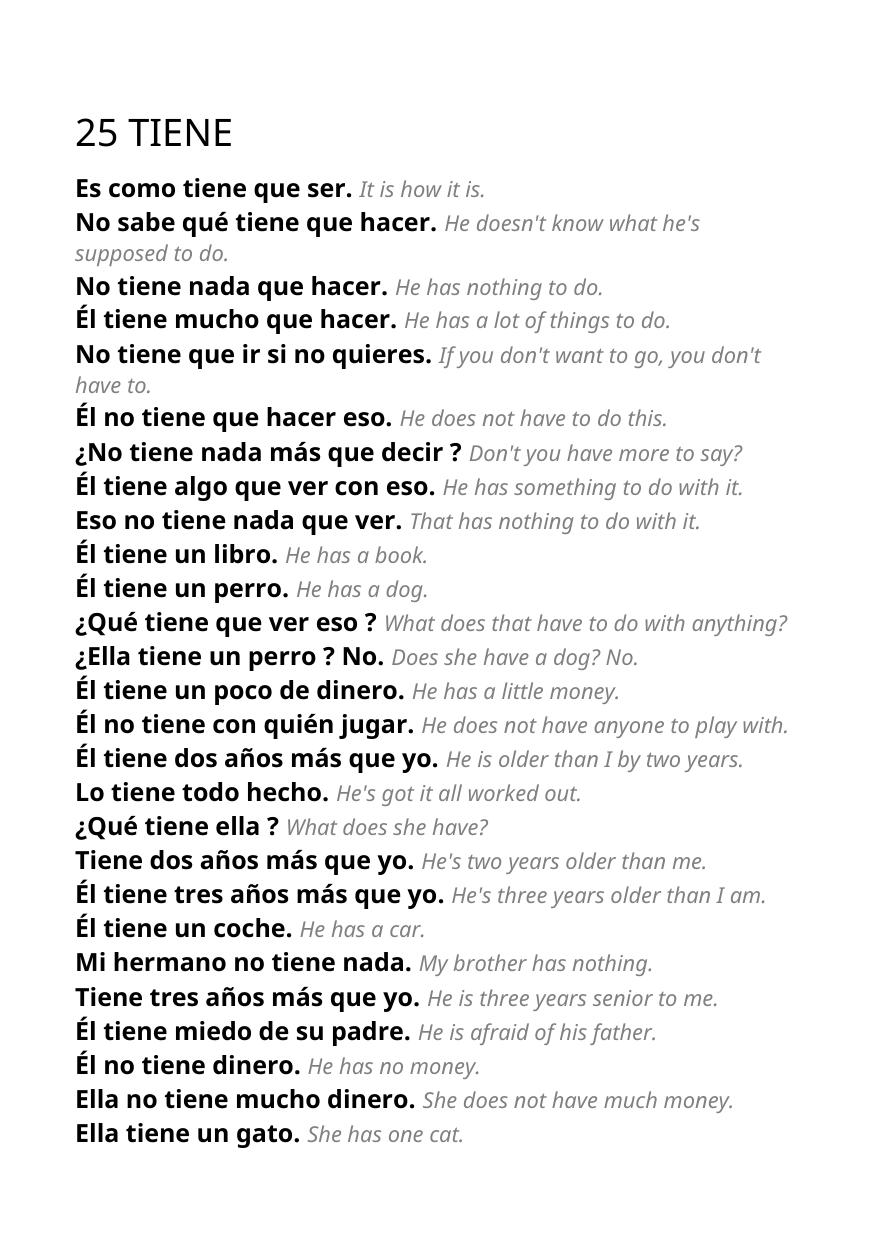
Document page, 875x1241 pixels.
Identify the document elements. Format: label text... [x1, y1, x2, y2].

text No sabe qué tiene que hacer. He doesn't know what he's supposed to do. [75, 204, 799, 268]
text Él tiene tres años más que yo. He's three years older than I am. [75, 877, 799, 911]
text Él tiene miedo de su padre. He is afraid of his father. [75, 1013, 799, 1047]
text ¿Ella tiene un perro ? No. Does she have a dog? No. [75, 638, 799, 673]
text Ella no tiene mucho dinero. She does not have much money. [75, 1081, 799, 1115]
text Él tiene un coche. He has a car. [75, 911, 799, 945]
text Tiene dos años más que yo. He's two years older than me. [75, 843, 799, 877]
text No tiene que ir si no quieres. If you don't want to go, you don't have to. [75, 336, 799, 400]
text Tiene tres años más que yo. He is three years senior to me. [75, 979, 799, 1013]
text Él no tiene dinero. He has no money. [75, 1047, 799, 1081]
text Él tiene dos años más que yo. He is older than I by two years. [75, 741, 799, 775]
text ¿No tiene nada más que decir ? Don't you have more to say? [75, 434, 799, 468]
text Es como tiene que ser. It is how it is. [75, 170, 799, 204]
subtitle 25 TIENE [75, 106, 799, 158]
text Él tiene mucho que hacer. He has a lot of things to do. [75, 302, 799, 336]
text Él tiene un poco de dinero. He has a little money. [75, 673, 799, 707]
text Él tiene un perro. He has a dog. [75, 570, 799, 604]
text Él tiene un libro. He has a book. [75, 536, 799, 570]
text Eso no tiene nada que ver. That has nothing to do with it. [75, 502, 799, 536]
text Él no tiene con quién jugar. He does not have anyone to play with. [75, 707, 799, 741]
text Lo tiene todo hecho. He's got it all worked out. [75, 775, 799, 809]
text Mi hermano no tiene nada. My brother has nothing. [75, 945, 799, 979]
text Él tiene algo que ver con eso. He has something to do with it. [75, 468, 799, 502]
text ¿Qué tiene ella ? What does she have? [75, 809, 799, 843]
text ¿Qué tiene que ver eso ? What does that have to do with anything? [75, 604, 799, 638]
text Ella tiene un gato. She has one cat. [75, 1115, 799, 1149]
text Él no tiene que hacer eso. He does not have to do this. [75, 400, 799, 434]
text No tiene nada que hacer. He has nothing to do. [75, 268, 799, 302]
